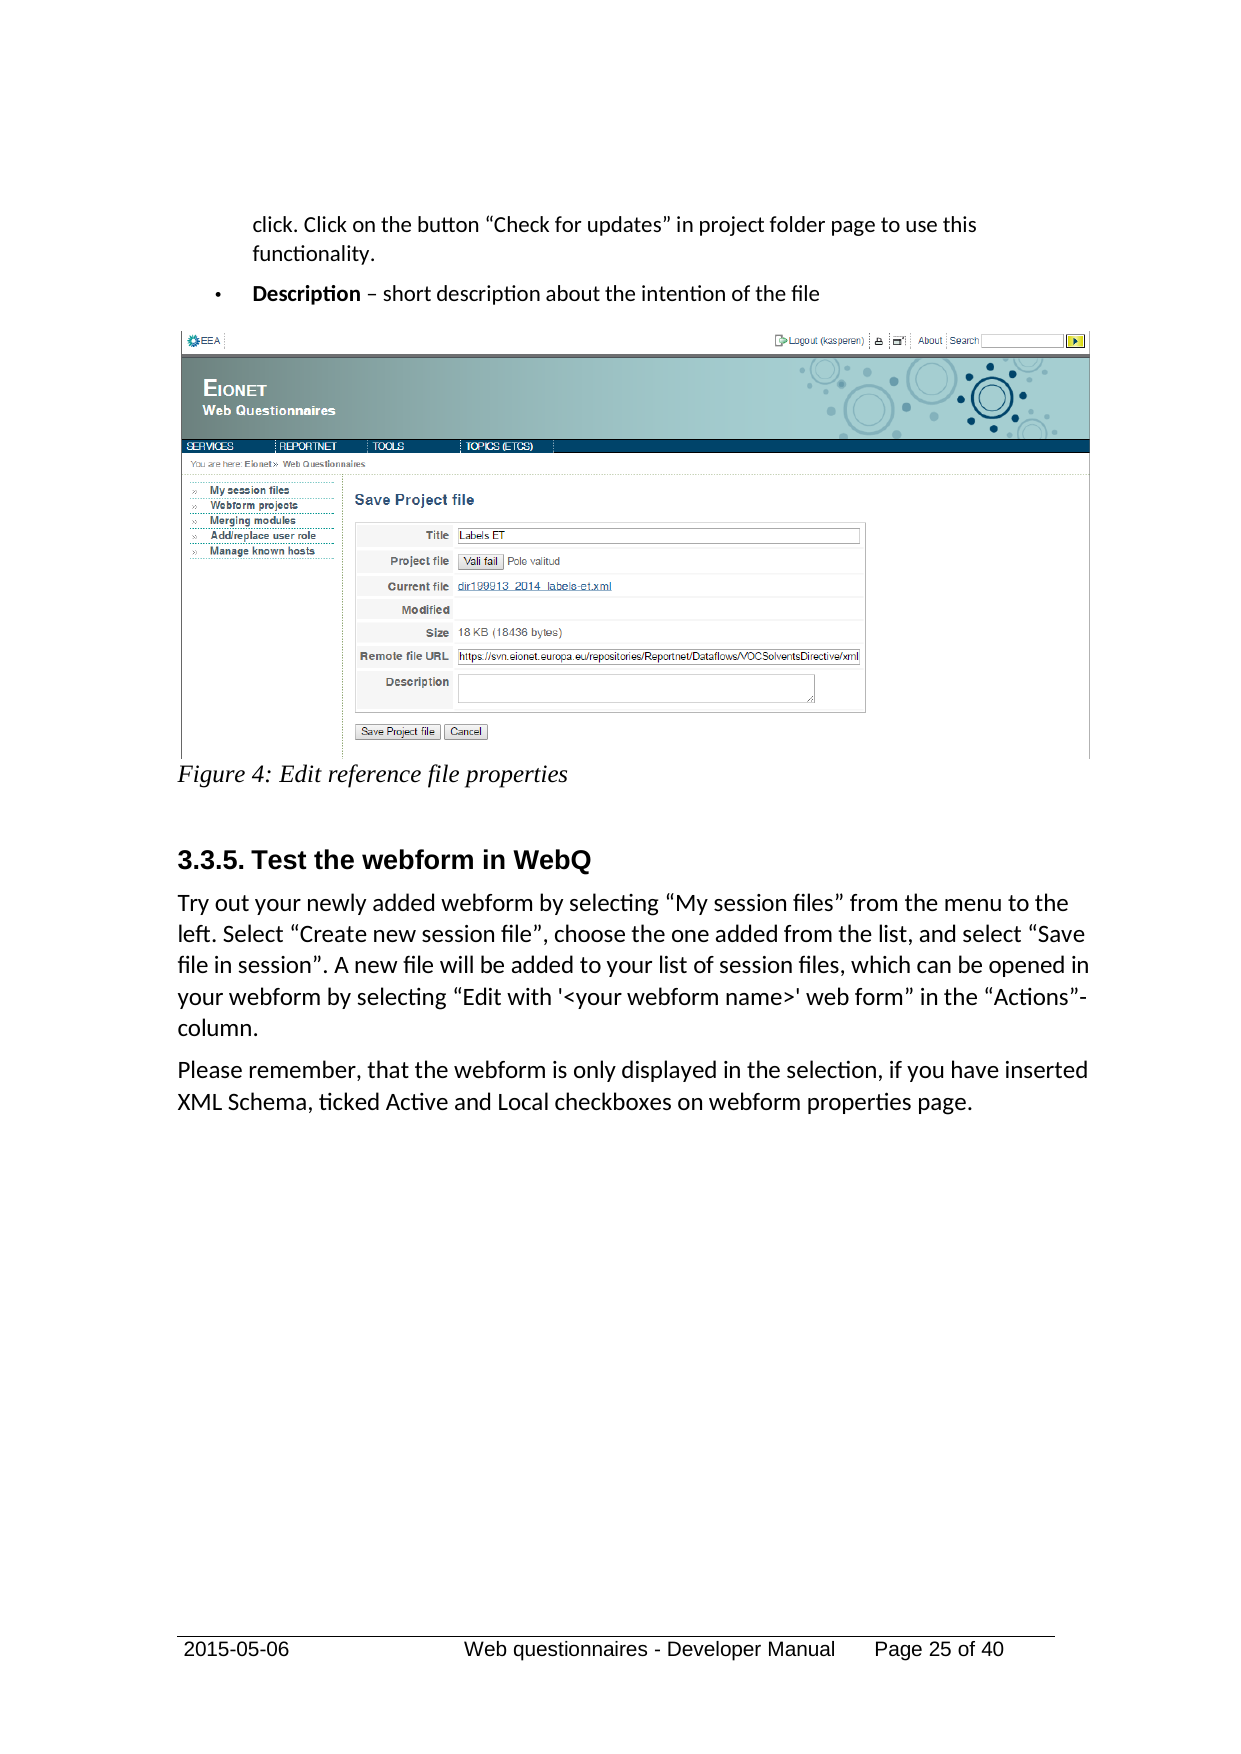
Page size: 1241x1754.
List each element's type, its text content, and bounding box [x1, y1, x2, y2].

picture [177, 331, 1093, 759]
text Try out your newly added webform by selecting “My session files” from the menu to the left. Select “Create new session file”, choose the one added from the list, and select “Save file in session”. A new file will be added to your list of session files, which can be opened in your webform by selecting “Edit with '<your webform name>' web form” in the “Actions”-column. [177, 887, 1092, 1043]
text Please remember, that the webform is only displayed in the selection, if you have inserted XML Schema, ticked Active and Local checkboxes on webform properties page. [177, 1054, 1092, 1116]
list click. Click on the button “Check for updates” in project folder page to use this functionality. [215, 210, 1092, 267]
text Figure 4: Edit reference file properties [177, 759, 1092, 788]
subtitle Test the webform in WebQ [177, 844, 1092, 875]
list Description – short description about the intention of the file [215, 279, 1092, 308]
